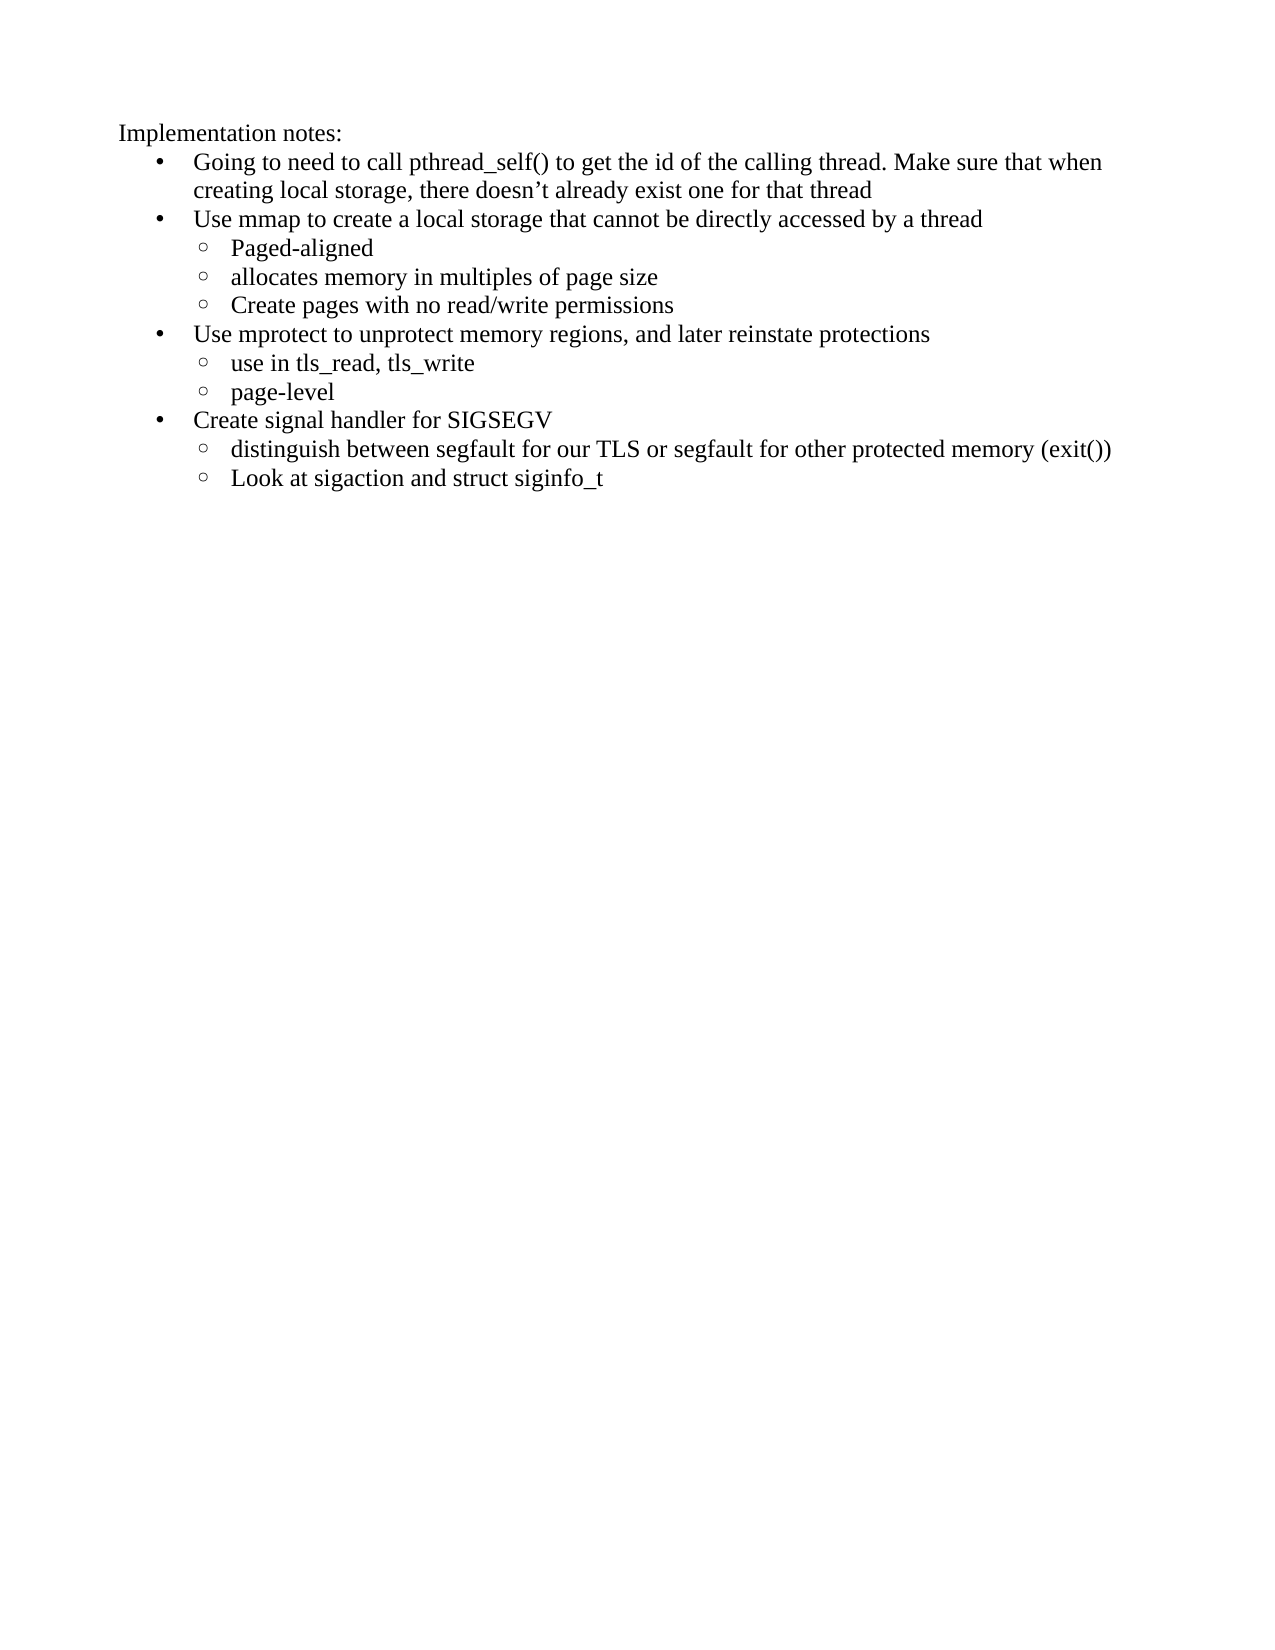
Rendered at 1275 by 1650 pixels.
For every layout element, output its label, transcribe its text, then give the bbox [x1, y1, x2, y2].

list Use mmap to create a local storage that cannot be directly accessed by a thread [156, 204, 1157, 233]
list Create pages with no read/write permissions [193, 291, 1157, 319]
list distinguish between segfault for our TLS or segfault for other protected memory (exit()) [193, 434, 1157, 463]
list allocates memory in multiples of page size [193, 262, 1157, 291]
text Implementation notes: [118, 118, 1157, 147]
list page-level [193, 377, 1157, 406]
list Use mprotect to unprotect memory regions, and later reinstate protections [156, 319, 1157, 348]
list Paged-aligned [193, 233, 1157, 262]
list Look at sigaction and struct siginfo_t [193, 463, 1157, 492]
list Create signal handler for SIGSEGV [156, 406, 1157, 434]
list Going to need to call pthread_self() to get the id of the calling thread. Make sure that when creating local storage, there doesn’t already exist one for that thread [156, 147, 1157, 204]
list use in tls_read, tls_write [193, 348, 1157, 377]
